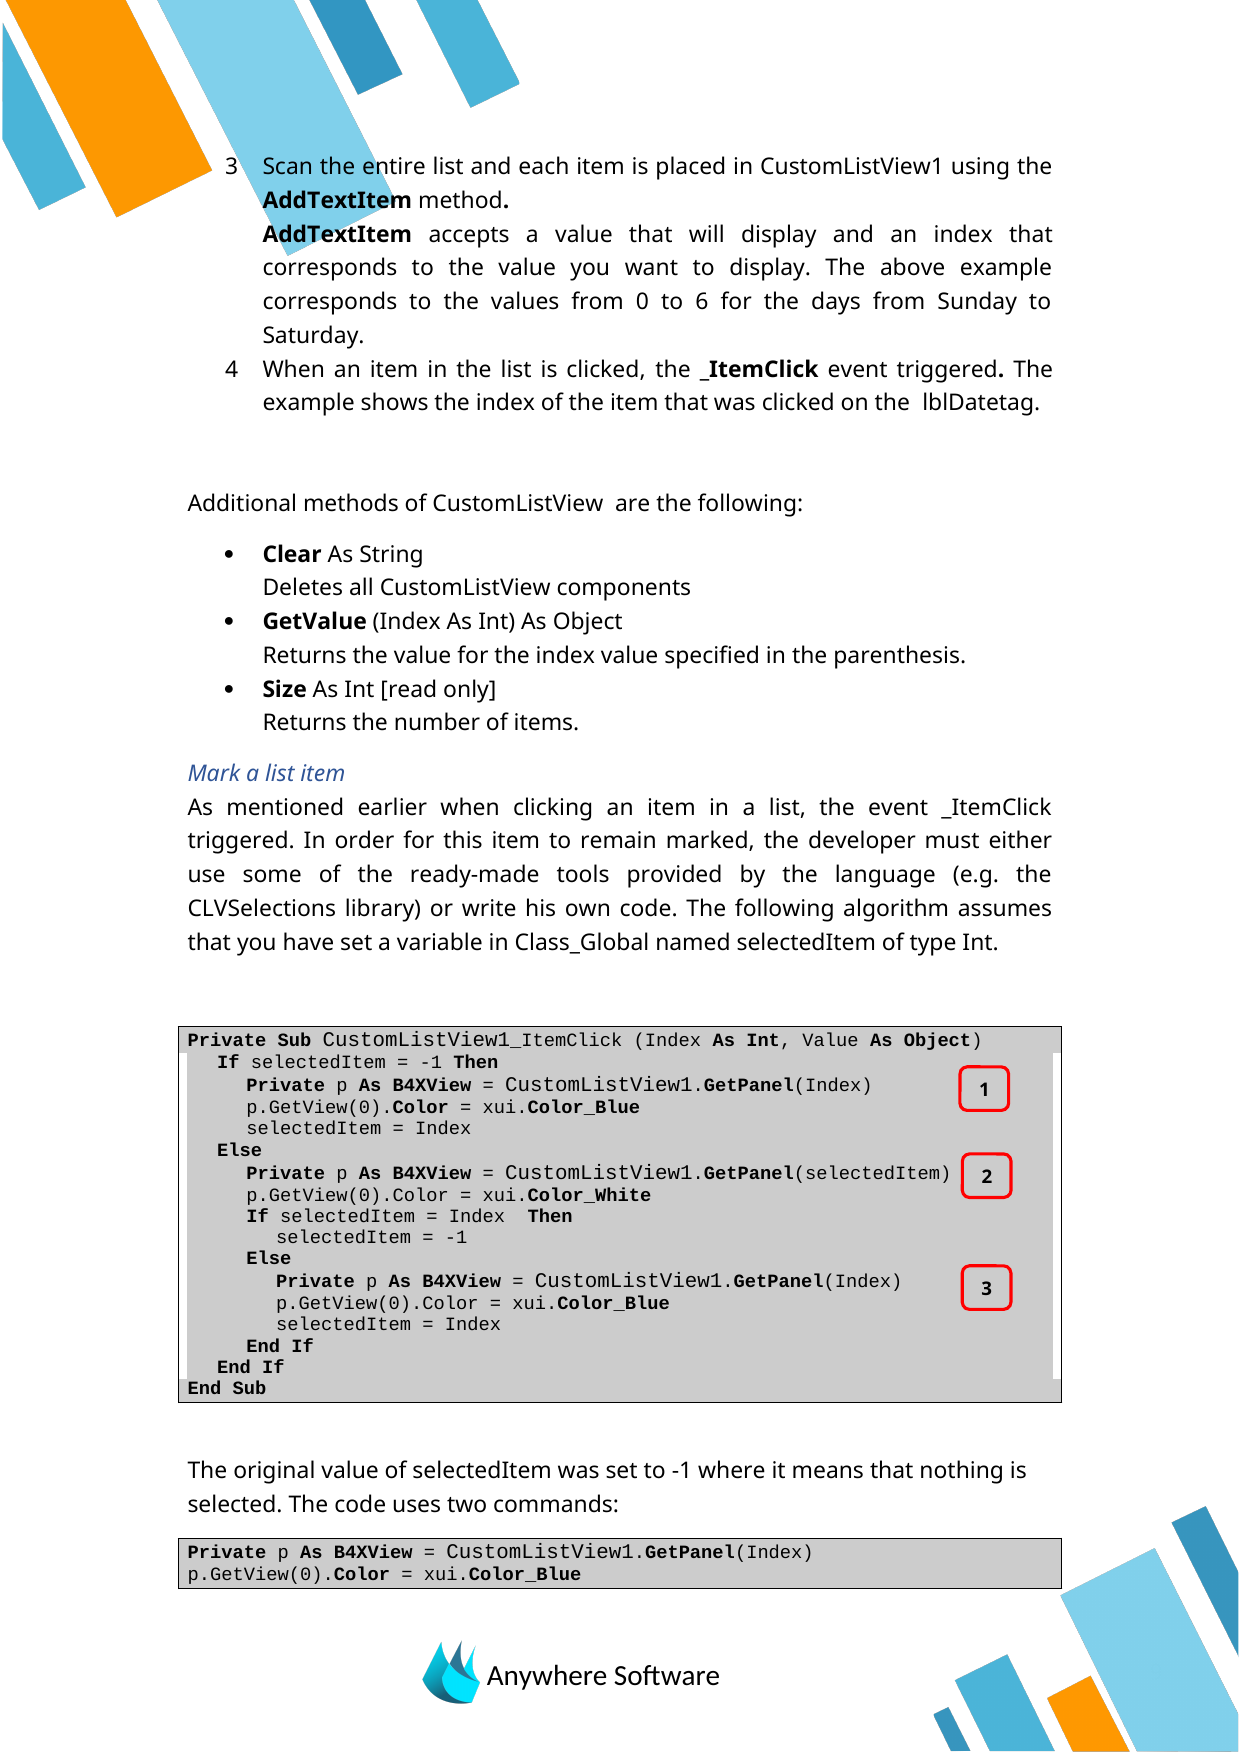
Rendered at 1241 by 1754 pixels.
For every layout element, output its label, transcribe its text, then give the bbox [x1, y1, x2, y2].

list Returns the number of items. [262, 706, 1053, 737]
list GetValue (Index As Int) As Object [225, 605, 1053, 636]
text Private p As B4XView = CustomListView1.GetPanel(Index) [187, 1074, 958, 1098]
text End Sub [179, 1376, 1061, 1402]
text As mentioned earlier when clicking an item in a list, the event _ItemClick triggered. In order for this item to remain marked, the developer must either use some of the ready-made tools provided by the language (e.g. the CLVSelections library) or write his own code. The following algorithm assumes that you have set a variable in Class_Global named selectedItem of type Int. [187, 790, 1053, 957]
text 1 [977, 1077, 991, 1101]
text 2 [979, 1164, 994, 1188]
list Size As Int [read only] [225, 672, 1053, 704]
picture [422, 1640, 481, 1704]
picture [2, 0, 520, 256]
text End If [187, 1358, 1053, 1376]
text p.GetView(0).Color = xui.Color_White [187, 1185, 1053, 1207]
text selectedItem = -1 [187, 1228, 1053, 1249]
text selectedItem = Index [187, 1315, 1053, 1336]
text Else [187, 1140, 1053, 1162]
subtitle Mark a list item [187, 757, 1053, 788]
text Private Sub CustomListView1_ItemClick (Index As Int, Value As Object) [179, 1027, 1061, 1053]
list Returns the value for the index value specified in the parenthesis. [262, 639, 1053, 670]
list AddTextItem accepts a value that will display and an index that corresponds to the value you want to display. The above example corresponds to the values from 0 to 6 for the days from Sunday to Saturday. [262, 217, 1053, 350]
text If selectedItem = -1 Then [187, 1053, 1053, 1074]
text p.GetView(0).Color = xui.Color_Blue [187, 1098, 1053, 1119]
list Clear As String [225, 537, 1053, 569]
text Private p As B4XView = CustomListView1.GetPanel(Index) [187, 1270, 961, 1294]
list Deletes all CustomListView components [262, 571, 1053, 602]
text selectedItem = Index [187, 1119, 1053, 1140]
text The original value of selectedItem was set to -1 where it means that nothing is selected. The code uses two commands: [187, 1454, 1053, 1519]
text End If [187, 1336, 1053, 1358]
list Scan the entire list and each item is placed in CustomListView1 using the AddTextItem method. [225, 150, 1053, 215]
text p.GetView(0).Color = xui.Color_Blue [187, 1294, 1053, 1315]
text [964, 1270, 1009, 1294]
text [962, 1074, 1007, 1098]
text 3 [979, 1276, 994, 1300]
text Additional methods of CustomListView are the following: [187, 487, 1053, 518]
text Else [187, 1249, 1053, 1270]
text If selectedItem = Index Then [187, 1207, 1053, 1228]
list When an item in the list is clicked, the _ItemClick event triggered. The example shows the index of the item that was clicked on the lblDatetag. [225, 352, 1053, 417]
text Private p As B4XView = CustomListView1.GetPanel(selectedItem) [187, 1162, 960, 1185]
text Private p As B4XView = CustomListView1.GetPanel(Index) [179, 1539, 1061, 1562]
picture [933, 1506, 1239, 1752]
text p.GetView(0).Color = xui.Color_Blue [179, 1562, 1061, 1588]
